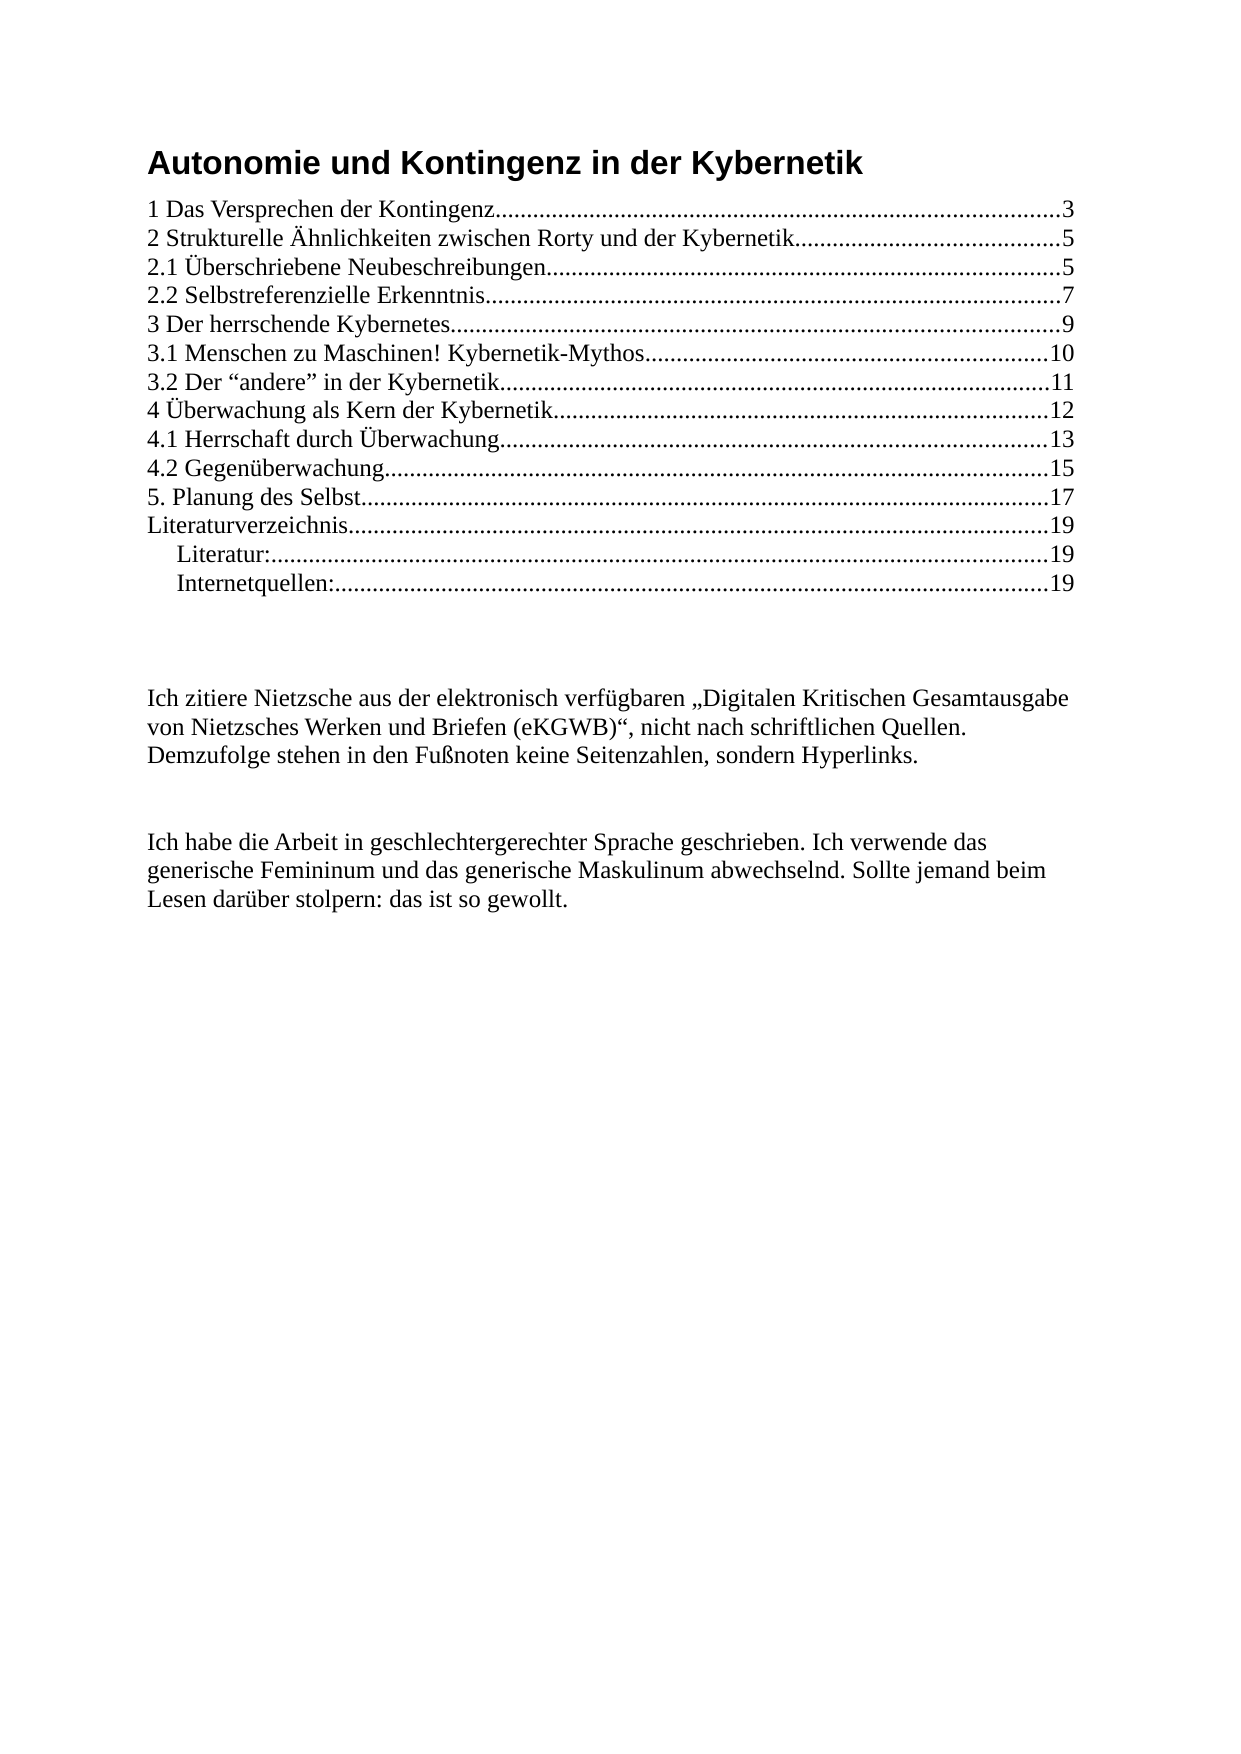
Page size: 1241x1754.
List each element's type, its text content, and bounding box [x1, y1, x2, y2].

text Ich zitiere Nietzsche aus der elektronisch verfügbaren „Digitalen Kritischen Gesamtausgabe von Nietzsches Werken und Briefen (eKGWB)“, nicht nach schriftlichen Quellen. Demzufolge stehen in den Fußnoten keine Seitenzahlen, sondern Hyperlinks. [147, 683, 1074, 769]
subtitle Autonomie und Kontingenz in der Kybernetik [147, 143, 1074, 182]
text 3 Der herrschende Kybernetes 9 [147, 309, 1074, 338]
text 3.1 Menschen zu Maschinen! Kybernetik-Mythos 10 [147, 338, 1074, 367]
text Internetquellen: 19 [176, 568, 1074, 597]
text 4 Überwachung als Kern der Kybernetik 12 [147, 395, 1074, 424]
text 3.2 Der “andere” in der Kybernetik 11 [147, 367, 1074, 395]
text Literatur: 19 [176, 539, 1074, 568]
text 2 Strukturelle Ähnlichkeiten zwischen Rorty und der Kybernetik 5 [147, 223, 1074, 252]
text Literaturverzeichnis 19 [147, 510, 1074, 539]
text 1 Das Versprechen der Kontingenz 3 [147, 194, 1074, 223]
text 2.2 Selbstreferenzielle Erkenntnis 7 [147, 280, 1074, 309]
text 5. Planung des Selbst 17 [147, 482, 1074, 510]
text 4.2 Gegenüberwachung 15 [147, 453, 1074, 482]
text Ich habe die Arbeit in geschlechtergerechter Sprache geschrieben. Ich verwende das generische Femininum und das generische Maskulinum abwechselnd. Sollte jemand beim Lesen darüber stolpern: das ist so gewollt. [147, 827, 1074, 913]
text 2.1 Überschriebene Neubeschreibungen 5 [147, 252, 1074, 280]
text 4.1 Herrschaft durch Überwachung 13 [147, 424, 1074, 453]
